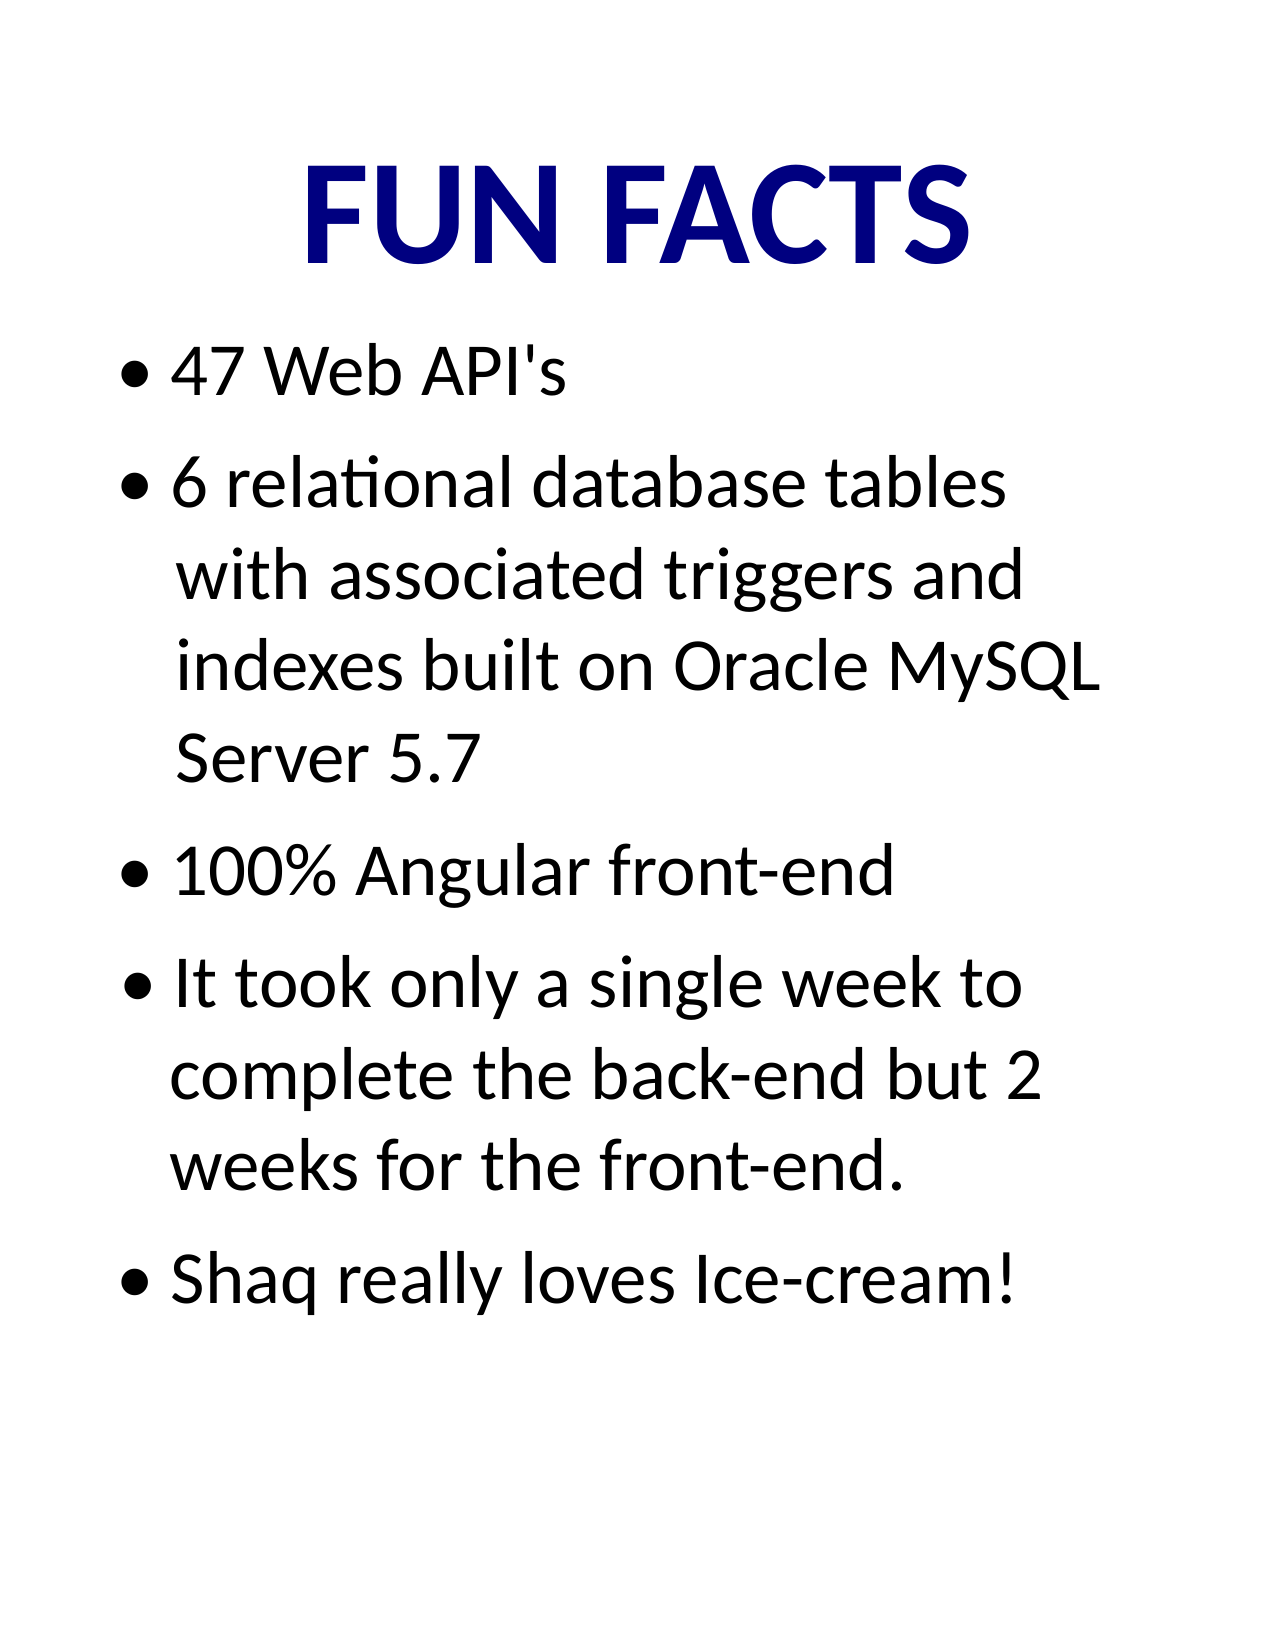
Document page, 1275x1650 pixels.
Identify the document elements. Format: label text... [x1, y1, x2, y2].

text • 100% Angular front-end [116, 822, 1157, 914]
text FUN FACTS [116, 118, 1157, 301]
text • 6 relational database tables with associated triggers and indexes built on Oracle MySQL Server 5.7 [116, 435, 1157, 801]
text • Shaq really loves Ice-cream! [116, 1231, 1157, 1322]
text • It took only a single week to complete the back-end but 2 weeks for the front-end. [119, 935, 1157, 1209]
text • 47 Web API's [116, 322, 1157, 414]
